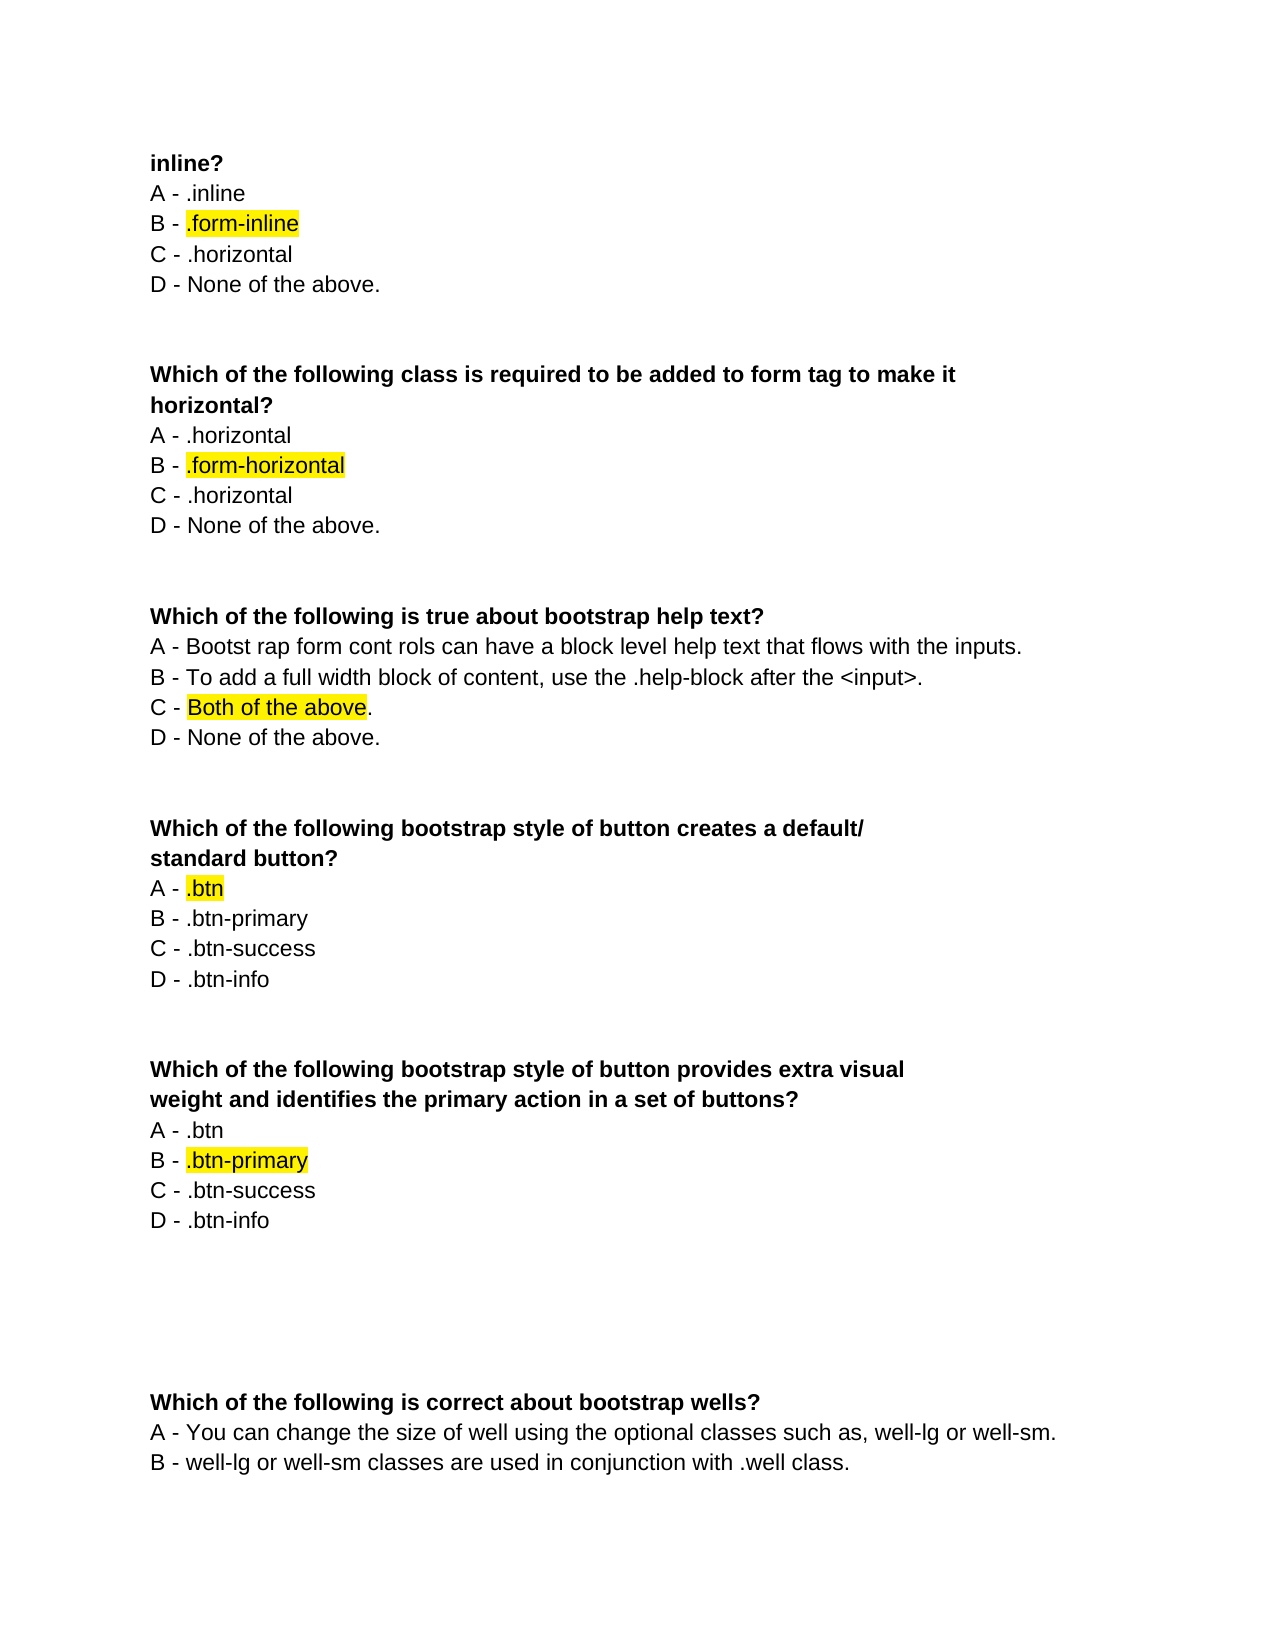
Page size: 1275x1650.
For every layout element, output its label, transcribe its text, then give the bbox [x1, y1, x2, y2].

text B - well-lg or well-sm classes are used in conjunction with .well class. [150, 1449, 1125, 1475]
text C - .btn-success [150, 935, 1125, 962]
text Which of the following is true about bootstrap help text? [150, 603, 1125, 629]
text weight and identifies the primary action in a set of buttons? [150, 1086, 1125, 1113]
text A - .horizontal [150, 422, 1125, 448]
text C - .horizontal [150, 241, 1125, 267]
text Which of the following class is required to be added to form tag to make it [150, 361, 1125, 388]
text A - .inline [150, 180, 1125, 207]
text standard button? [150, 845, 1125, 871]
text D - .btn-info [150, 966, 1125, 992]
text B - .form-inline [150, 210, 1125, 237]
text A - .btn [150, 1117, 1125, 1143]
text Which of the following is correct about bootstrap wells? [150, 1388, 1125, 1415]
text Which of the following bootstrap style of button creates a default/ [150, 814, 1125, 841]
text B - To add a full width block of content, use the .help-block after the <input>. [150, 663, 1125, 690]
text C - .btn-success [150, 1177, 1125, 1203]
text C - Both of the above. [150, 694, 1125, 720]
text B - .btn-primary [150, 905, 1125, 932]
text D - None of the above. [150, 271, 1125, 297]
text inline? [150, 150, 1125, 176]
text Which of the following bootstrap style of button provides extra visual [150, 1056, 1125, 1083]
text A - .btn [150, 875, 1125, 901]
text B - .form-horizontal [150, 452, 1125, 478]
text B - .btn-primary [150, 1147, 1125, 1173]
text A - You can change the size of well using the optional classes such as, well-lg or well-sm. [150, 1419, 1125, 1445]
text D - None of the above. [150, 512, 1125, 539]
text C - .horizontal [150, 482, 1125, 509]
text D - None of the above. [150, 724, 1125, 750]
text D - .btn-info [150, 1207, 1125, 1234]
text A - Bootst rap form cont rols can have a block level help text that flows with the inputs. [150, 633, 1125, 660]
text horizontal? [150, 392, 1125, 418]
